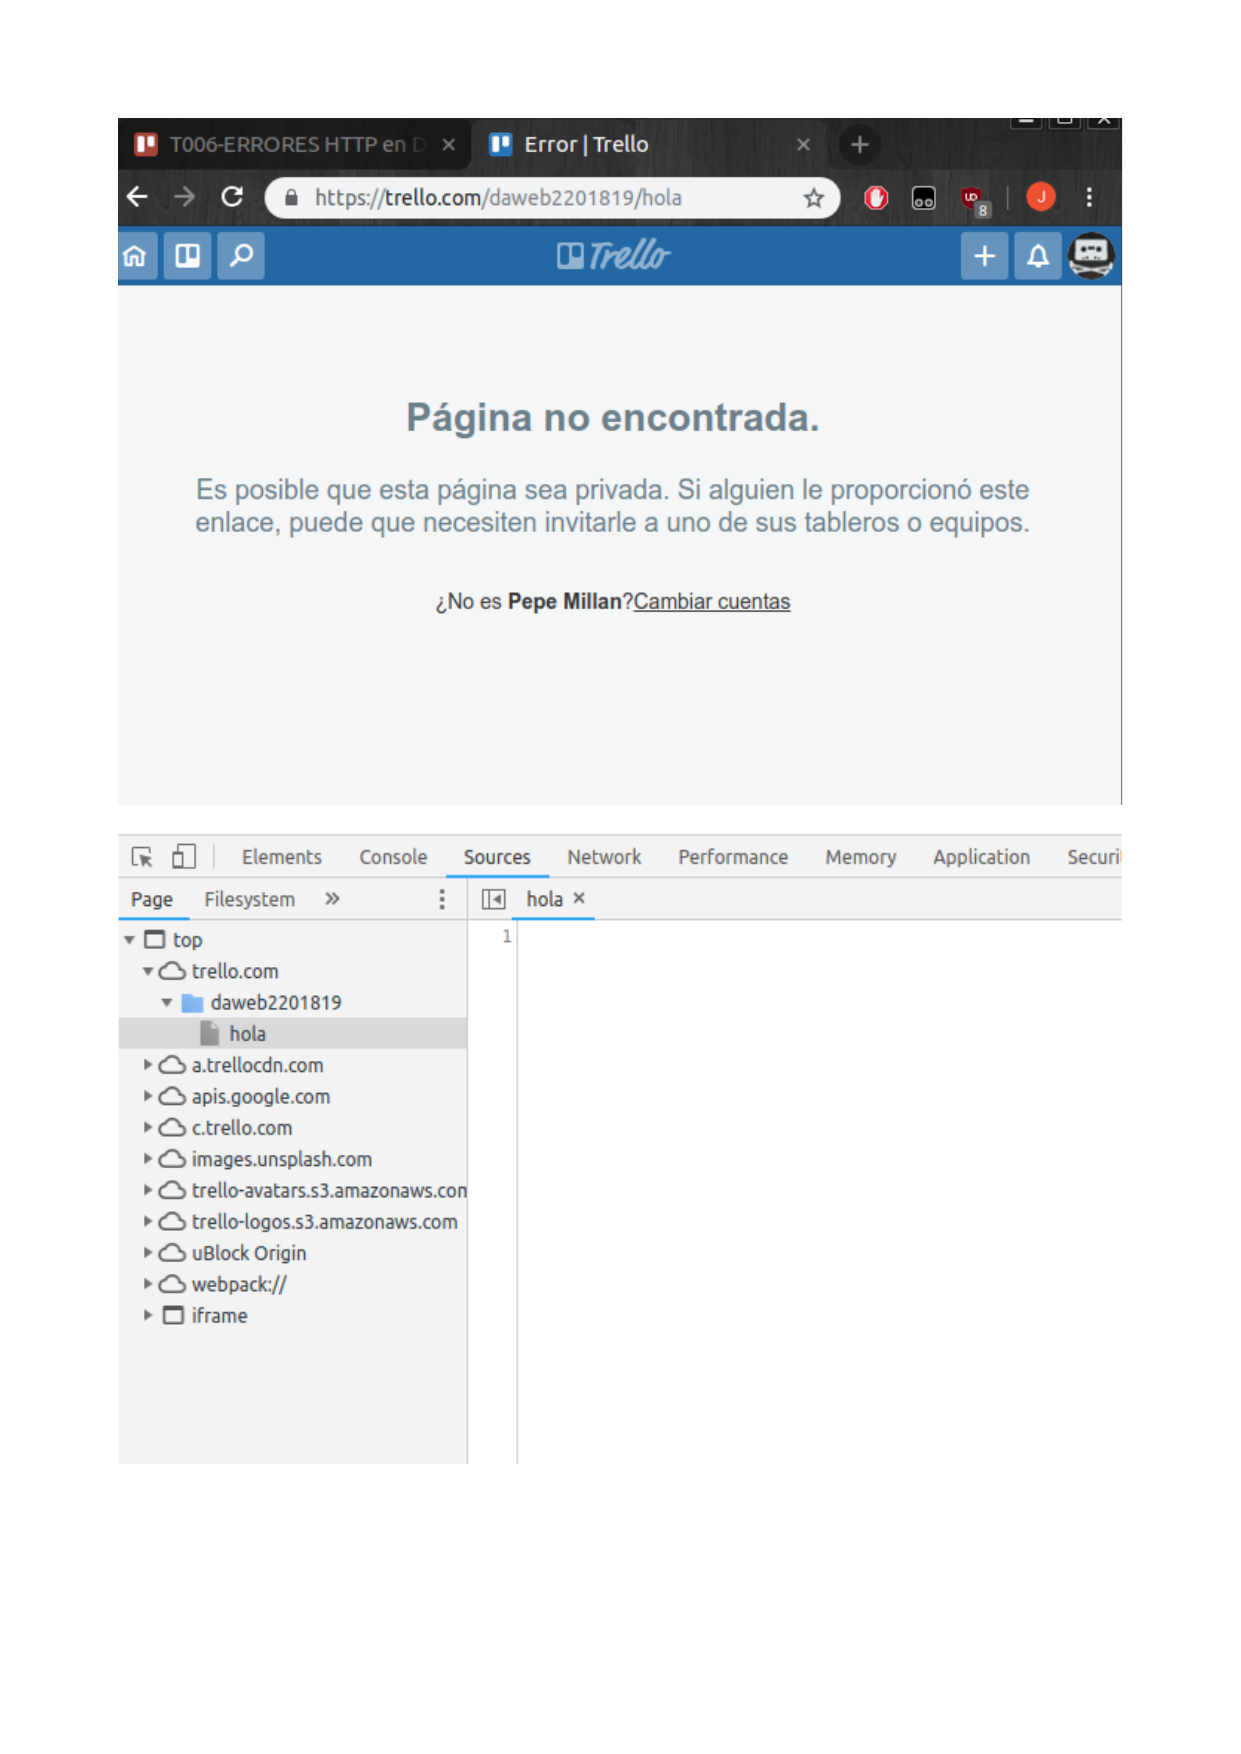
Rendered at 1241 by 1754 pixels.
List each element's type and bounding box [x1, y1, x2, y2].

picture [118, 833, 1122, 1464]
picture [118, 118, 1123, 805]
